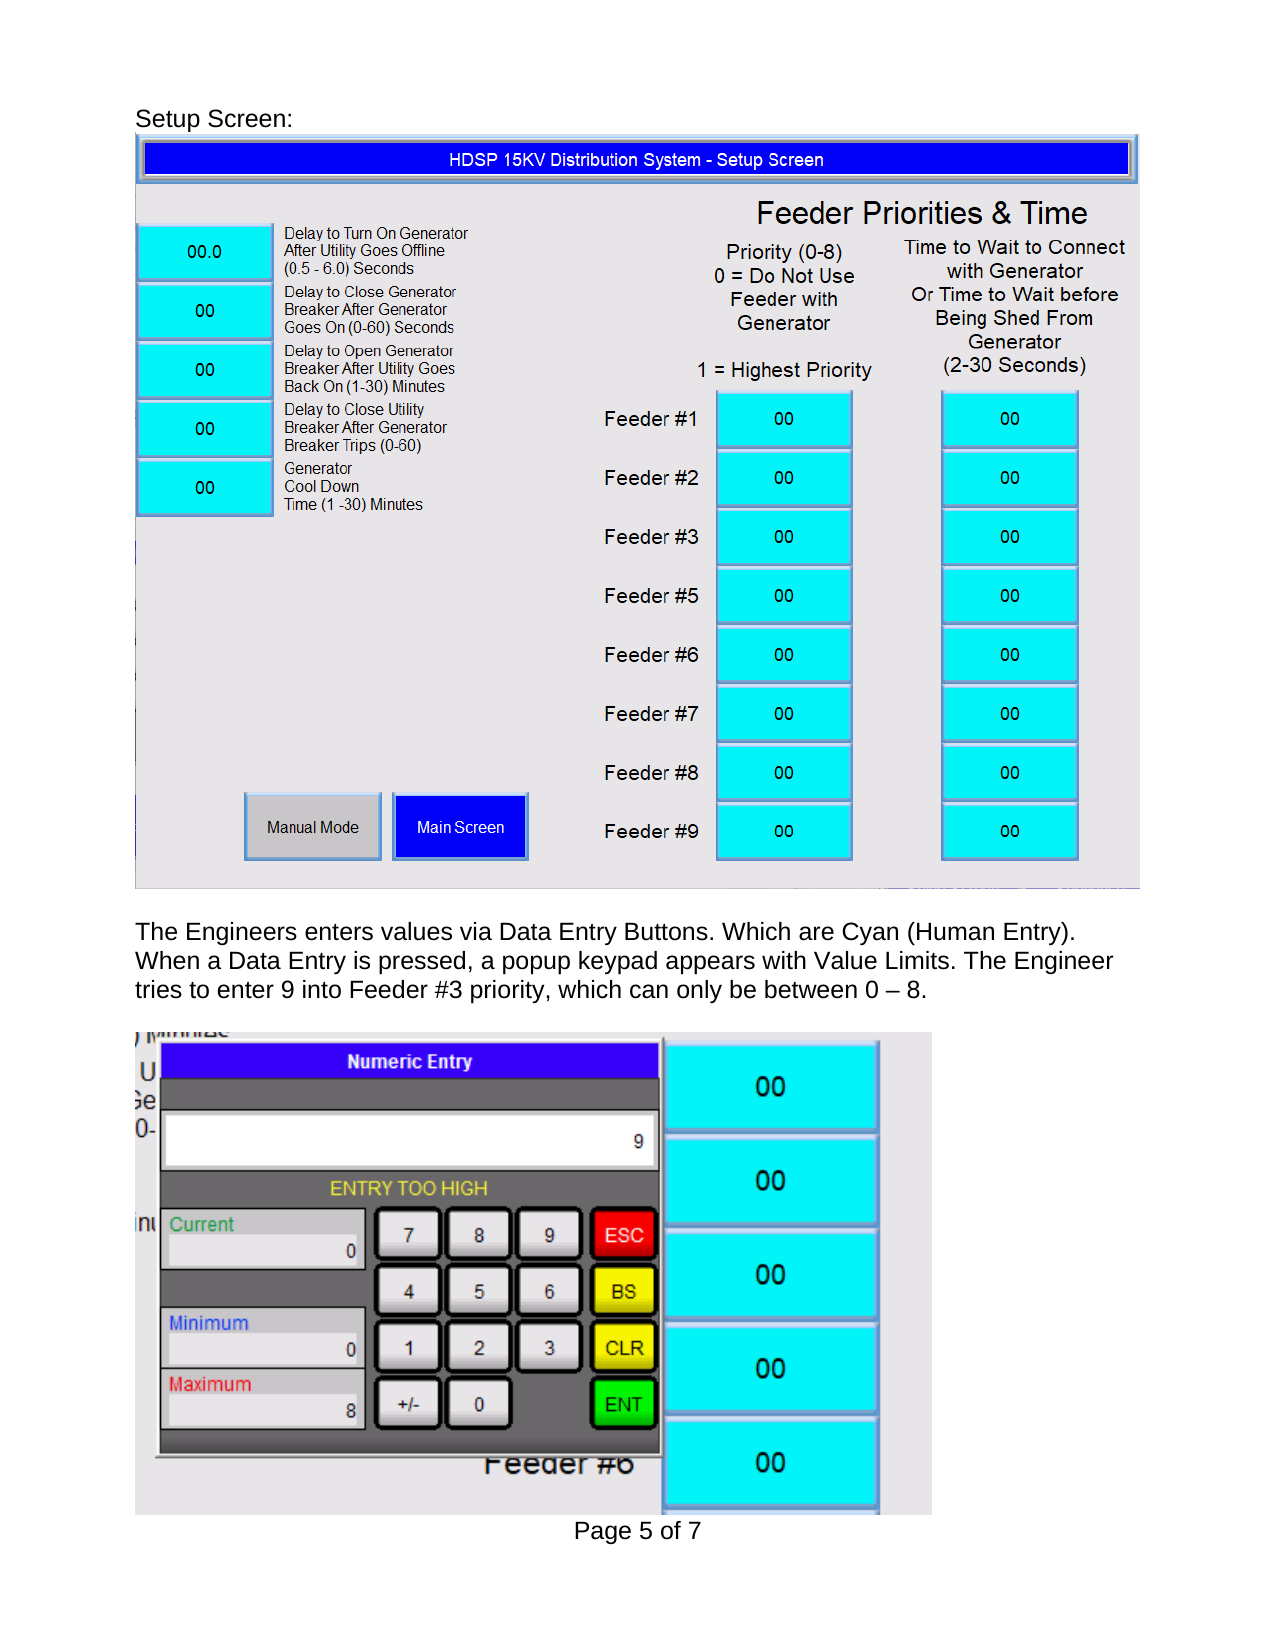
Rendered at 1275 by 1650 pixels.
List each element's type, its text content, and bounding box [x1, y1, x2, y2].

picture [135, 1032, 932, 1515]
text When a Data Entry is pressed, a popup keypad appears with Value Limits. The Engineer tries to enter 9 into Feeder #3 priority, which can only be between 0 – 8. [135, 946, 1140, 1003]
text Setup Screen: [135, 104, 1140, 132]
text The Engineers enters values via Data Entry Buttons. Which are Cyan (Human Entry). [135, 917, 1140, 946]
picture [135, 132, 1140, 889]
